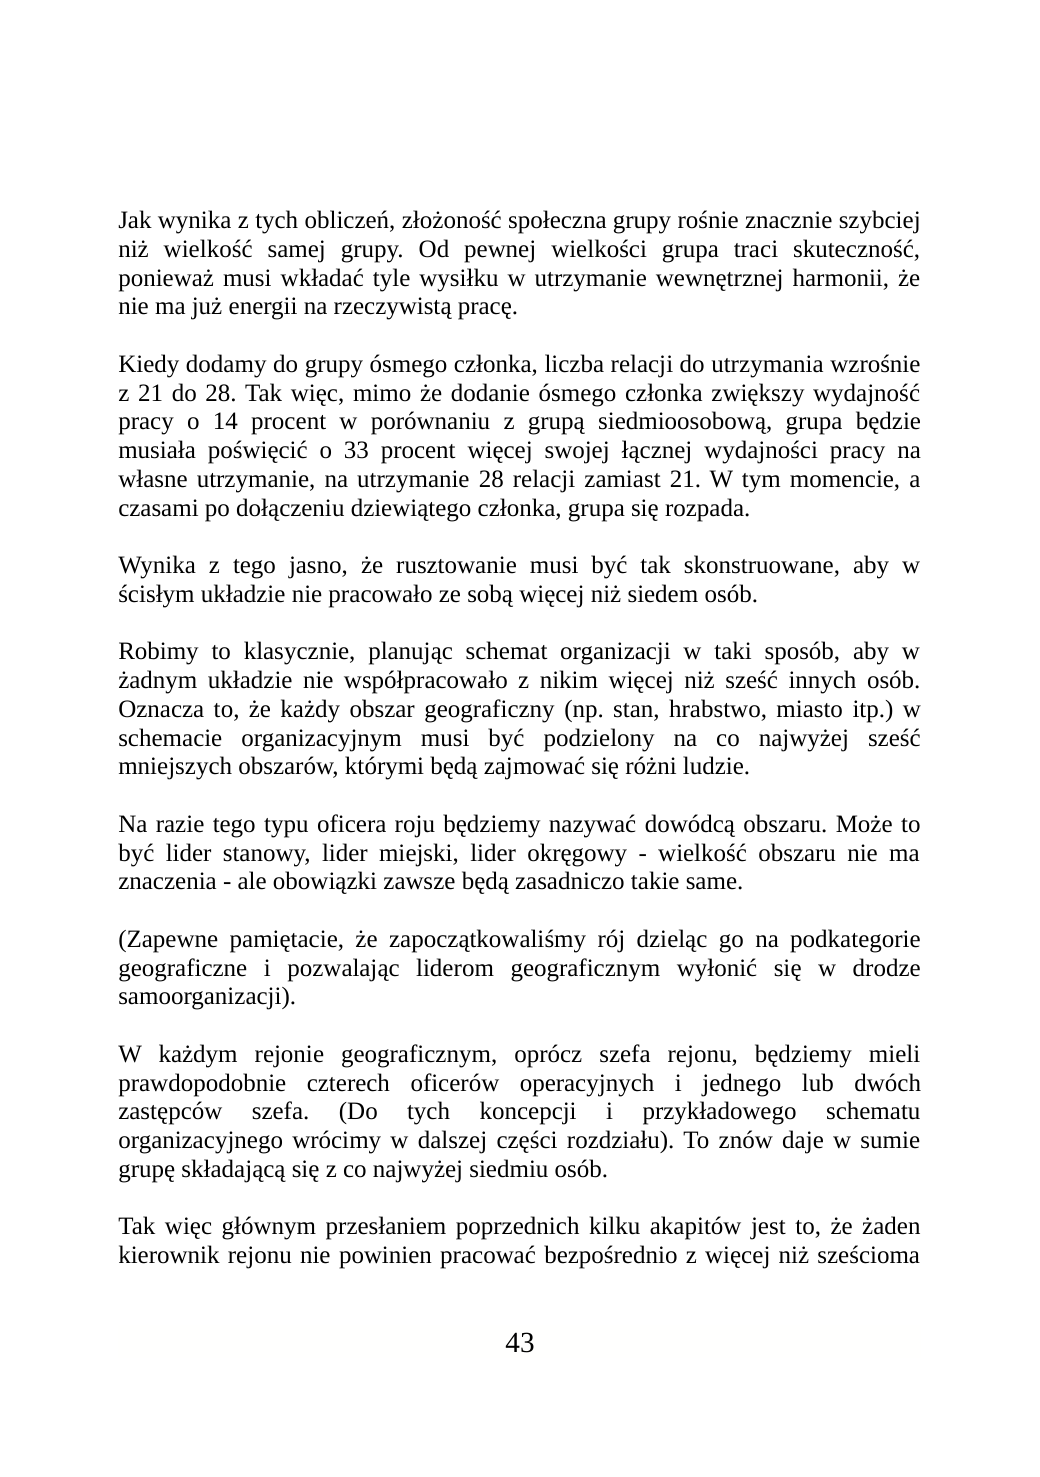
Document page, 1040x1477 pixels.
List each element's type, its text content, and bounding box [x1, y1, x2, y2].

text (Zapewne pamiętacie, że zapoczątkowaliśmy rój dzieląc go na podkategorie geograficzne i pozwalając liderom geograficznym wyłonić się w drodze samoorganizacji). [118, 924, 921, 1010]
text Tak więc głównym przesłaniem poprzednich kilku akapitów jest to, że żaden kierownik rejonu nie powinien pracować bezpośrednio z więcej niż sześcioma [118, 1211, 921, 1269]
text W każdym rejonie geograficznym, oprócz szefa rejonu, będziemy mieli prawdopodobnie czterech oficerów operacyjnych i jednego lub dwóch zastępców szefa. (Do tych koncepcji i przykładowego schematu organizacyjnego wrócimy w dalszej części rozdziału). To znów daje w sumie grupę składającą się z co najwyżej siedmiu osób. [118, 1039, 921, 1183]
text Na razie tego typu oficera roju będziemy nazywać dowódcą obszaru. Może to być lider stanowy, lider miejski, lider okręgowy - wielkość obszaru nie ma znaczenia - ale obowiązki zawsze będą zasadniczo takie same. [118, 809, 921, 895]
text Kiedy dodamy do grupy ósmego członka, liczba relacji do utrzymania wzrośnie z 21 do 28. Tak więc, mimo że dodanie ósmego członka zwiększy wydajność pracy o 14 procent w porównaniu z grupą siedmioosobową, grupa będzie musiała poświęcić o 33 procent więcej swojej łącznej wydajności pracy na własne utrzymanie, na utrzymanie 28 relacji zamiast 21. W tym momencie, a czasami po dołączeniu dziewiątego członka, grupa się rozpada. [118, 349, 921, 521]
text Jak wynika z tych obliczeń, złożoność społeczna grupy rośnie znacznie szybciej niż wielkość samej grupy. Od pewnej wielkości grupa traci skuteczność, ponieważ musi wkładać tyle wysiłku w utrzymanie wewnętrznej harmonii, że nie ma już energii na rzeczywistą pracę. [118, 205, 921, 320]
text Wynika z tego jasno, że rusztowanie musi być tak skonstruowane, aby w ścisłym układzie nie pracowało ze sobą więcej niż siedem osób. [118, 550, 921, 608]
text Robimy to klasycznie, planując schemat organizacji w taki sposób, aby w żadnym układzie nie współpracowało z nikim więcej niż sześć innych osób. Oznacza to, że każdy obszar geograficzny (np. stan, hrabstwo, miasto itp.) w schemacie organizacyjnym musi być podzielony na co najwyżej sześć mniejszych obszarów, którymi będą zajmować się różni ludzie. [118, 636, 921, 780]
